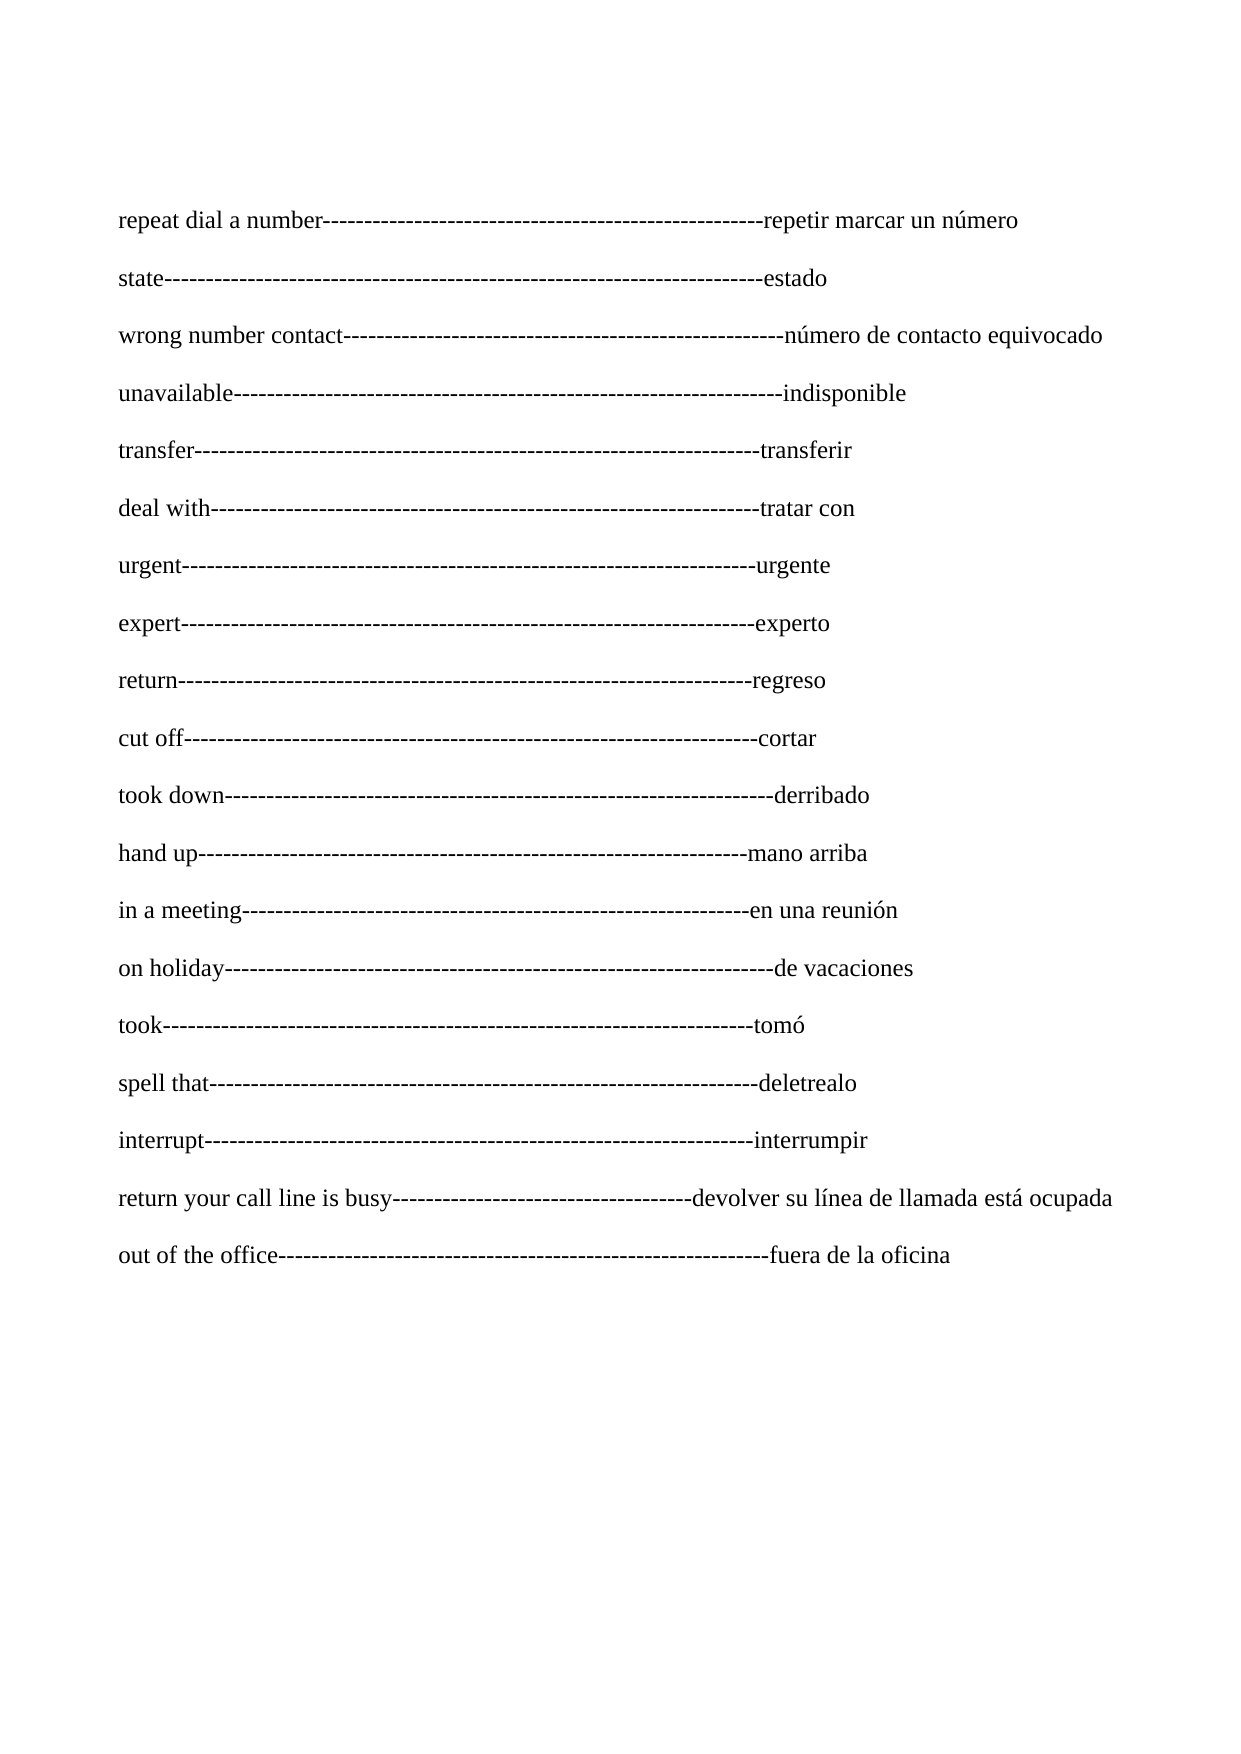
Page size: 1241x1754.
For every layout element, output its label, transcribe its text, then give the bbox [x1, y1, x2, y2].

text hand up------------------------------------------------------------------mano arriba [118, 838, 1122, 866]
text return your call line is busy------------------------------------devolver su línea de llamada está ocupada [118, 1183, 1122, 1211]
text urgent---------------------------------------------------------------------urgente [118, 550, 1122, 579]
text spell that------------------------------------------------------------------deletrealo [118, 1068, 1122, 1096]
text cut off---------------------------------------------------------------------cortar [118, 723, 1122, 751]
text expert---------------------------------------------------------------------experto [118, 608, 1122, 636]
text return---------------------------------------------------------------------regreso [118, 665, 1122, 694]
text took-----------------------------------------------------------------------tomó [118, 1010, 1122, 1039]
text took down------------------------------------------------------------------derribado [118, 780, 1122, 809]
text deal with------------------------------------------------------------------tratar con [118, 493, 1122, 521]
text transfer--------------------------------------------------------------------transferir [118, 435, 1122, 464]
text wrong number contact-----------------------------------------------------número de contacto equivocado [118, 320, 1122, 349]
text interrupt------------------------------------------------------------------interrumpir [118, 1125, 1122, 1154]
text repeat dial a number-----------------------------------------------------repetir marcar un número [118, 205, 1122, 234]
text state------------------------------------------------------------------------estado [118, 263, 1122, 291]
text unavailable------------------------------------------------------------------indisponible [118, 378, 1122, 406]
text on holiday------------------------------------------------------------------de vacaciones [118, 953, 1122, 981]
text in a meeting-------------------------------------------------------------en una reunión [118, 895, 1122, 924]
text out of the office-----------------------------------------------------------fuera de la oficina [118, 1240, 1122, 1269]
